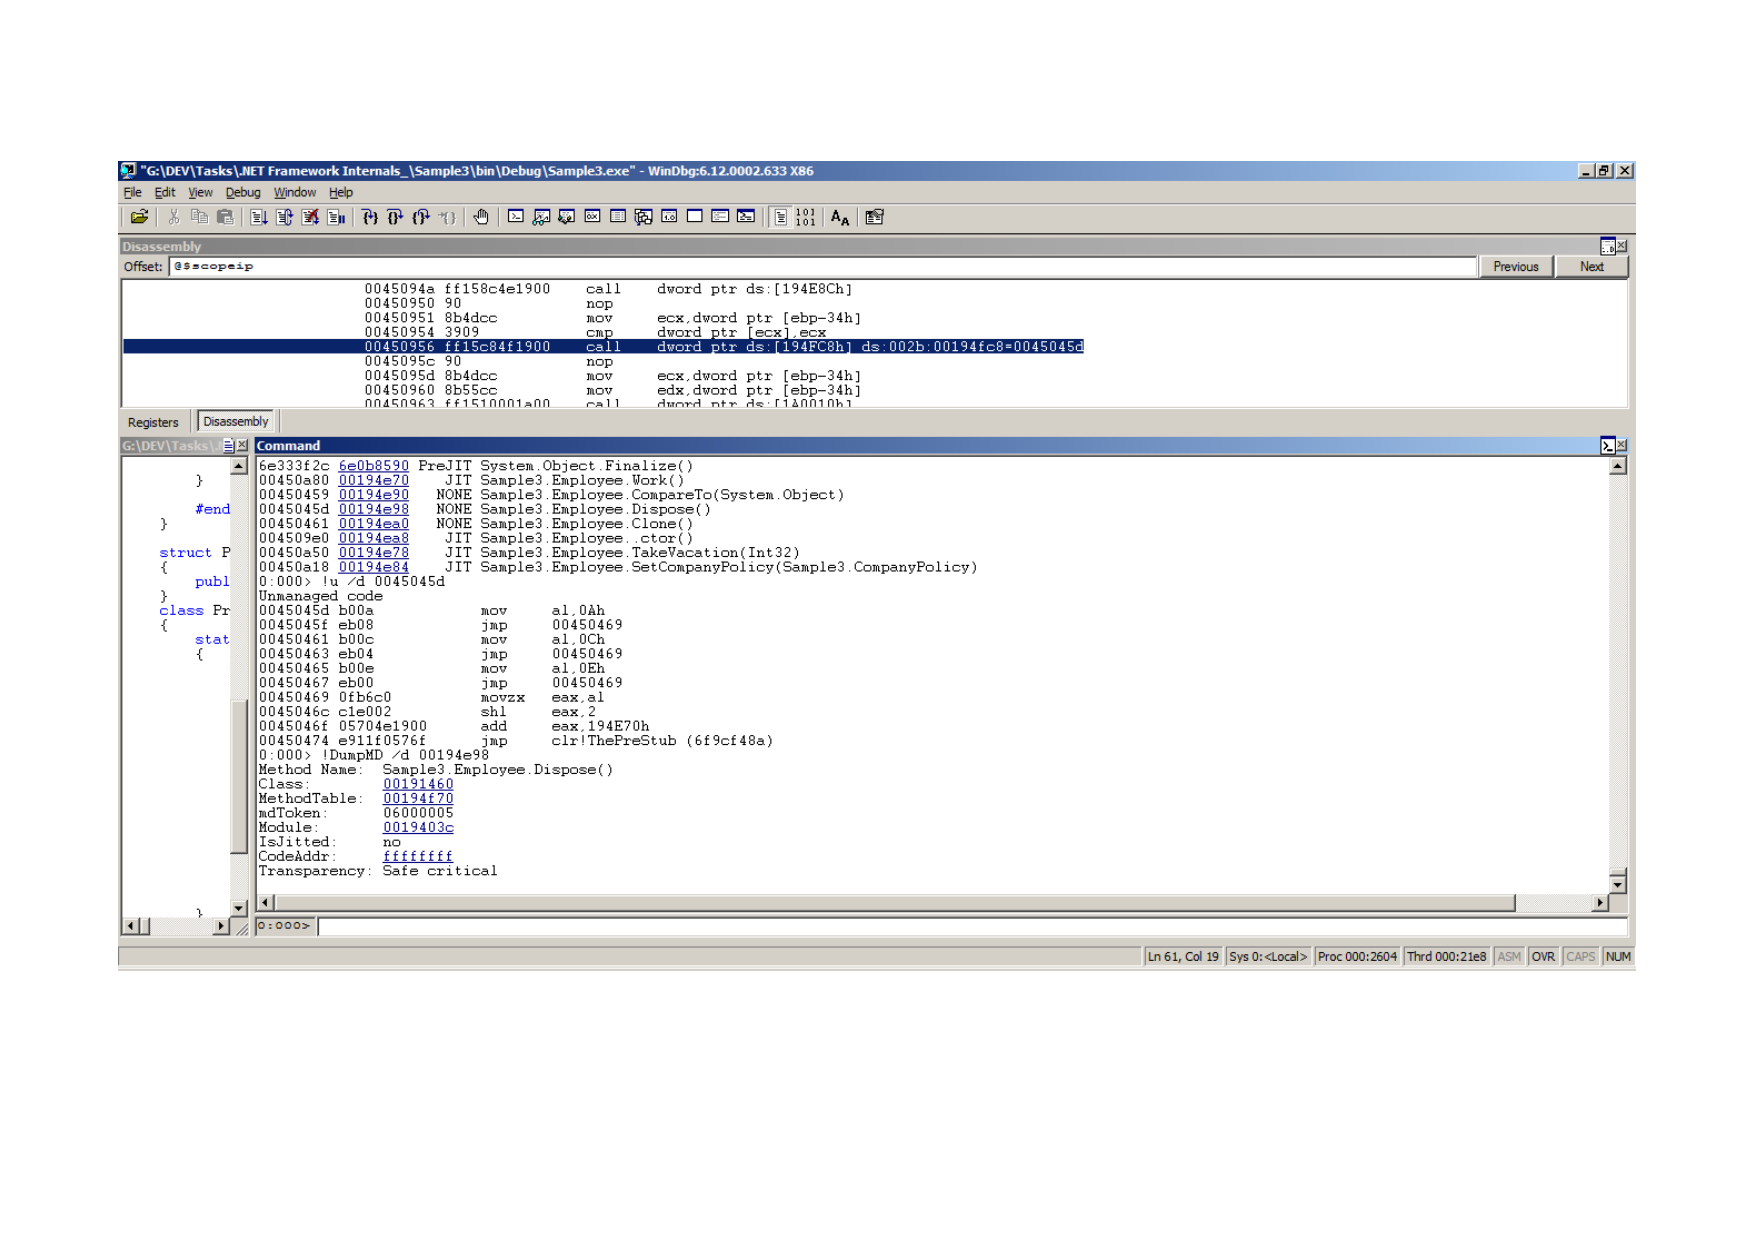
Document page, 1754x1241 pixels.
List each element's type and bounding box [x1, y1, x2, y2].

picture [118, 161, 1636, 971]
